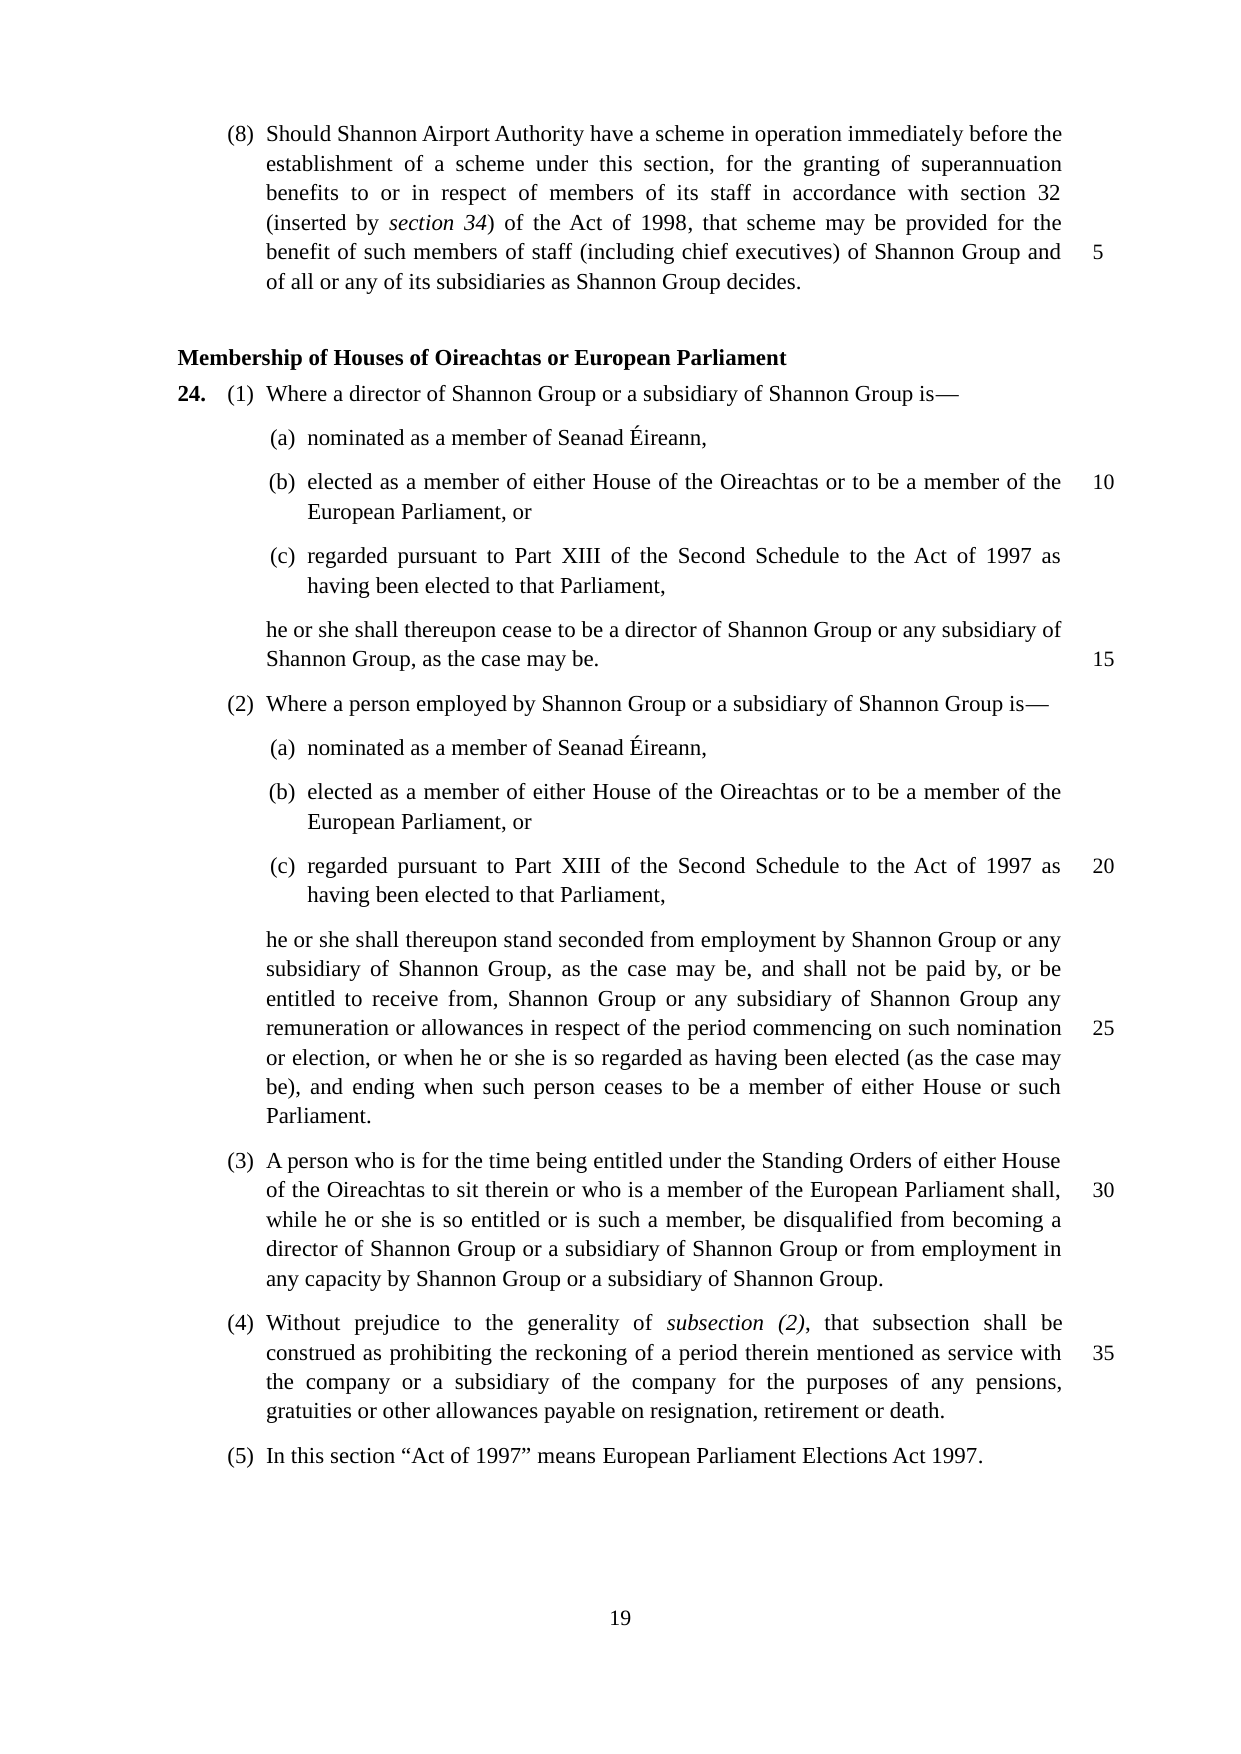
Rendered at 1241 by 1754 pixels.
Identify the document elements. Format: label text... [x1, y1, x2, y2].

text (a) nominated as a member of Seanad Éireann, [177, 732, 1063, 761]
text (b) elected as a member of either House of the Oireachtas or to be a member of the European Parliament, or [177, 776, 1063, 835]
text (2) Where a person employed by Shannon Group or a subsidiary of Shannon Group is⁠— [177, 687, 1063, 717]
text Membership of Houses of Oireachtas or European Parliament [177, 342, 1063, 372]
text (4) Without prejudice to the generality of subsection (2), that subsection shall be construed as prohibiting the reckoning of a period therein mentioned as service with the company or a subsidiary of the company for the purposes of any pensions, gratuities or other allowances payable on resignation, retirement or death. [177, 1307, 1063, 1425]
text (a) nominated as a member of Seanad Éireann, [177, 422, 1063, 451]
text (c) regarded pursuant to Part XIII of the Second Schedule to the Act of 1997 as having been elected to that Parliament, [177, 540, 1063, 599]
text (c) regarded pursuant to Part XIII of the Second Schedule to the Act of 1997 as having been elected to that Parliament, [177, 850, 1063, 909]
text (5) In this section “Act of 1997” means European Parliament Elections Act 1997. [177, 1439, 1063, 1469]
text he or she shall thereupon stand seconded from employment by Shannon Group or any subsidiary of Shannon Group, as the case may be, and shall not be paid by, or be entitled to receive from, Shannon Group or any subsidiary of Shannon Group any remuneration or allowances in respect of the period commencing on such nomination or election, or when he or she is so regarded as having been elected (as the case may be), and ending when such person ceases to be a member of either House or such Parliament. [177, 923, 1063, 1130]
text he or she shall thereupon cease to be a director of Shannon Group or any subsidiary of Shannon Group, as the case may be. [177, 614, 1063, 673]
text (3) A person who is for the time being entitled under the Standing Orders of either House of the Oireachtas to sit therein or who is a member of the European Parliament shall, while he or she is so entitled or is such a member, be disqualified from becoming a director of Shannon Group or a subsidiary of Shannon Group or from employment in any capacity by Shannon Group or a subsidiary of Shannon Group. [177, 1145, 1063, 1292]
text (8) Should Shannon Airport Authority have a scheme in operation immediately before the establishment of a scheme under this section, for the granting of superannuation benefits to or in respect of members of its staff in accordance with section 32 (inserted by section 34) of the Act of 1998, that scheme may be provided for the benefit of such members of staff (including chief executives) of Shannon Group and of all or any of its subsidiaries as Shannon Group decides. [177, 118, 1063, 295]
text (b) elected as a member of either House of the Oireachtas or to be a member of the European Parliament, or [177, 466, 1063, 525]
text 24. (1) Where a director of Shannon Group or a subsidiary of Shannon Group is⁠— [177, 378, 1063, 407]
